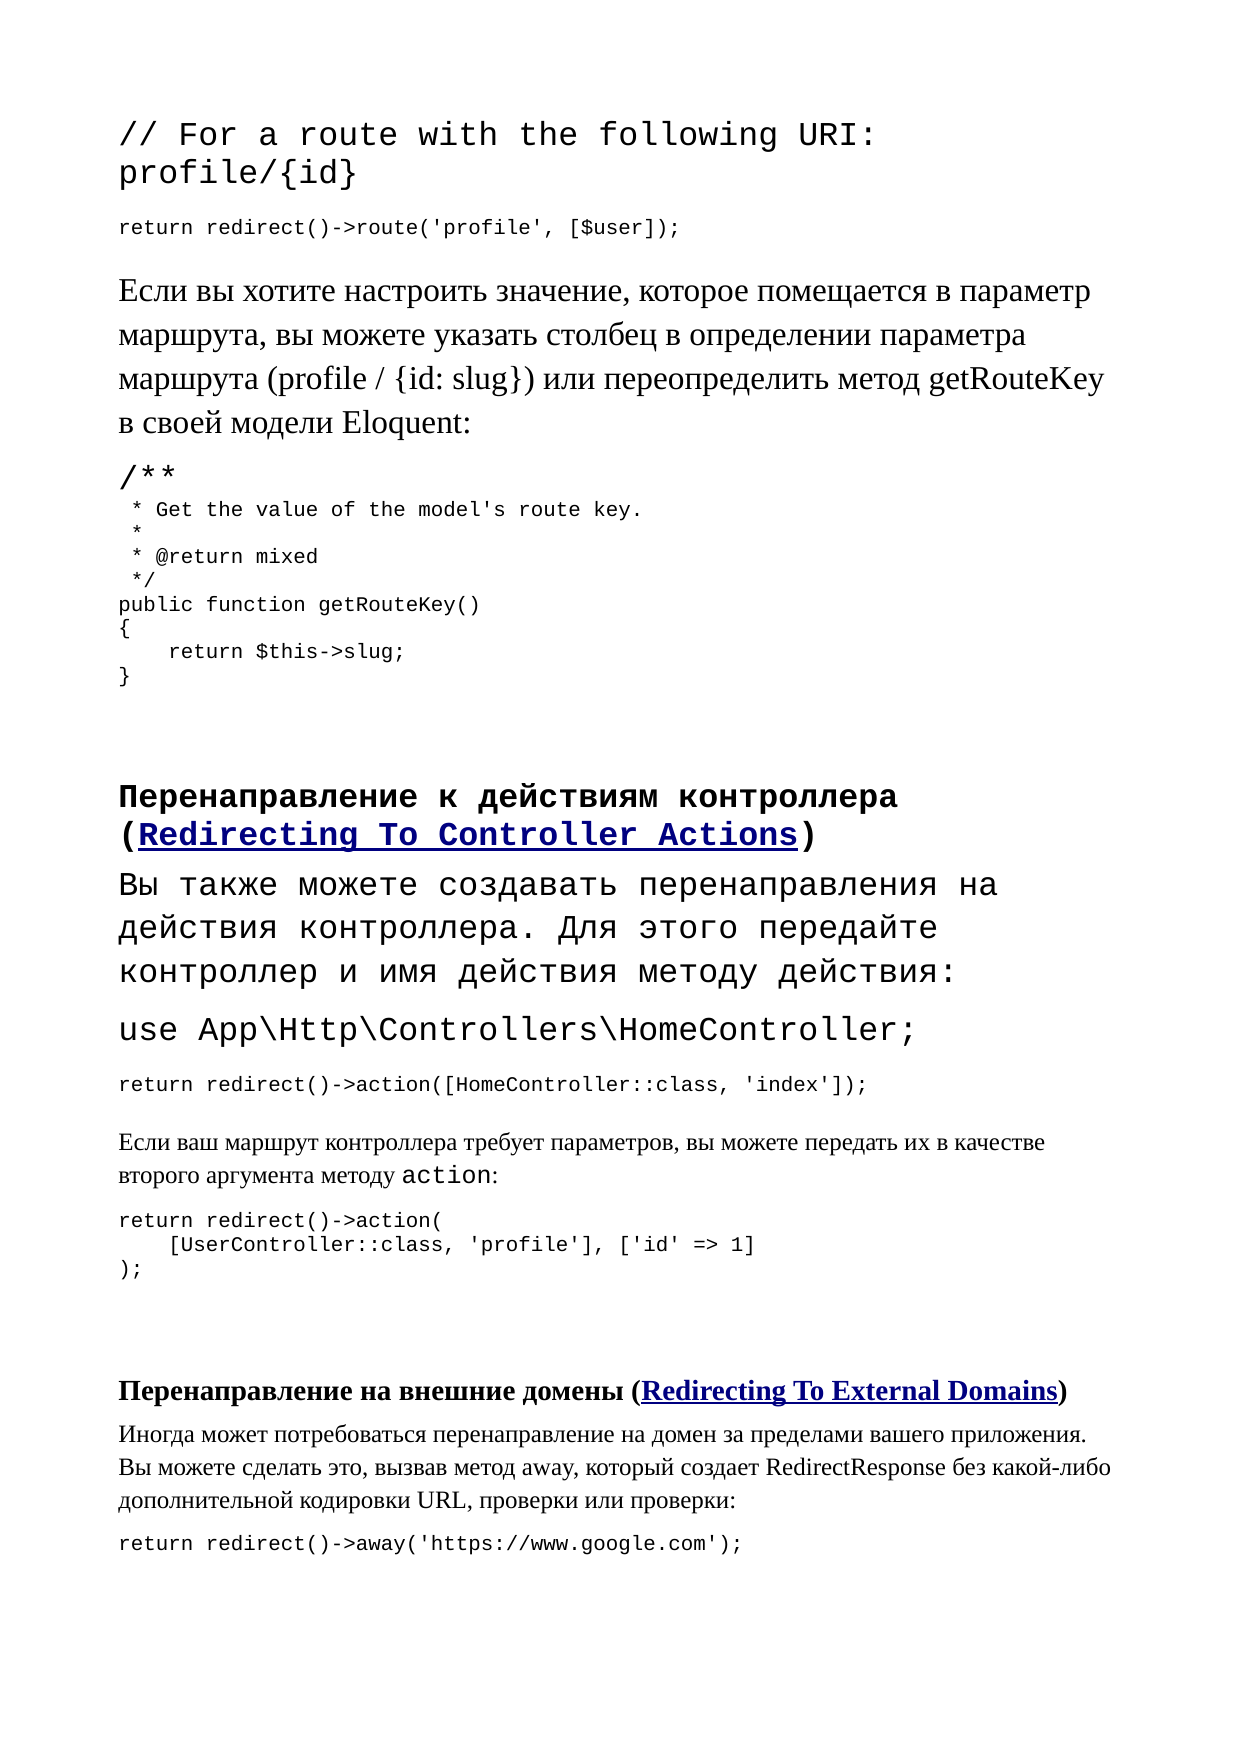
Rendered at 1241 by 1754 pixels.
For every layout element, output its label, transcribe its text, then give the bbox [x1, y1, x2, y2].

text return redirect()->route('profile', [$user]); [118, 217, 1122, 241]
text Иногда может потребоваться перенаправление на домен за пределами вашего приложения. Вы можете сделать это, вызвав метод away, который создает RedirectResponse без какой-либо дополнительной кодировки URL, проверки или проверки: [118, 1419, 1122, 1514]
text return $this->slug; [118, 641, 1122, 665]
text Если вы хотите настроить значение, которое помещается в параметр маршрута, вы можете указать столбец в определении параметра маршрута (profile / {id: slug}) или переопределить метод getRouteKey в своей модели Eloquent: [118, 271, 1122, 441]
text return redirect()->away('https://www.google.com'); [118, 1532, 1122, 1556]
text use App\Http\Controllers\HomeController; [118, 1013, 1122, 1050]
text * @return mixed [118, 546, 1122, 570]
text Если ваш маршрут контроллера требует параметров, вы можете передать их в качестве второго аргумента методу action: [118, 1127, 1122, 1191]
text { [118, 617, 1122, 641]
text * [118, 523, 1122, 546]
text ); [118, 1257, 1122, 1281]
text // For a route with the following URI: profile/{id} [118, 118, 1122, 194]
subtitle Перенаправление к действиям контроллера (Redirecting To Controller Actions) [118, 779, 1122, 855]
text return redirect()->action( [118, 1210, 1122, 1234]
text public function getRouteKey() [118, 594, 1122, 617]
text } [118, 665, 1122, 688]
text * Get the value of the model's route key. [118, 499, 1122, 523]
text */ [118, 570, 1122, 594]
text return redirect()->action([HomeController::class, 'index']); [118, 1074, 1122, 1098]
subtitle Перенаправление на внешние домены (Redirecting To External Domains) [118, 1373, 1122, 1406]
text Вы также можете создавать перенаправления на действия контроллера. Для этого передайте контроллер и имя действия методу действия: [118, 868, 1122, 992]
text [UserController::class, 'profile'], ['id' => 1] [118, 1234, 1122, 1257]
text /** [118, 461, 1122, 499]
